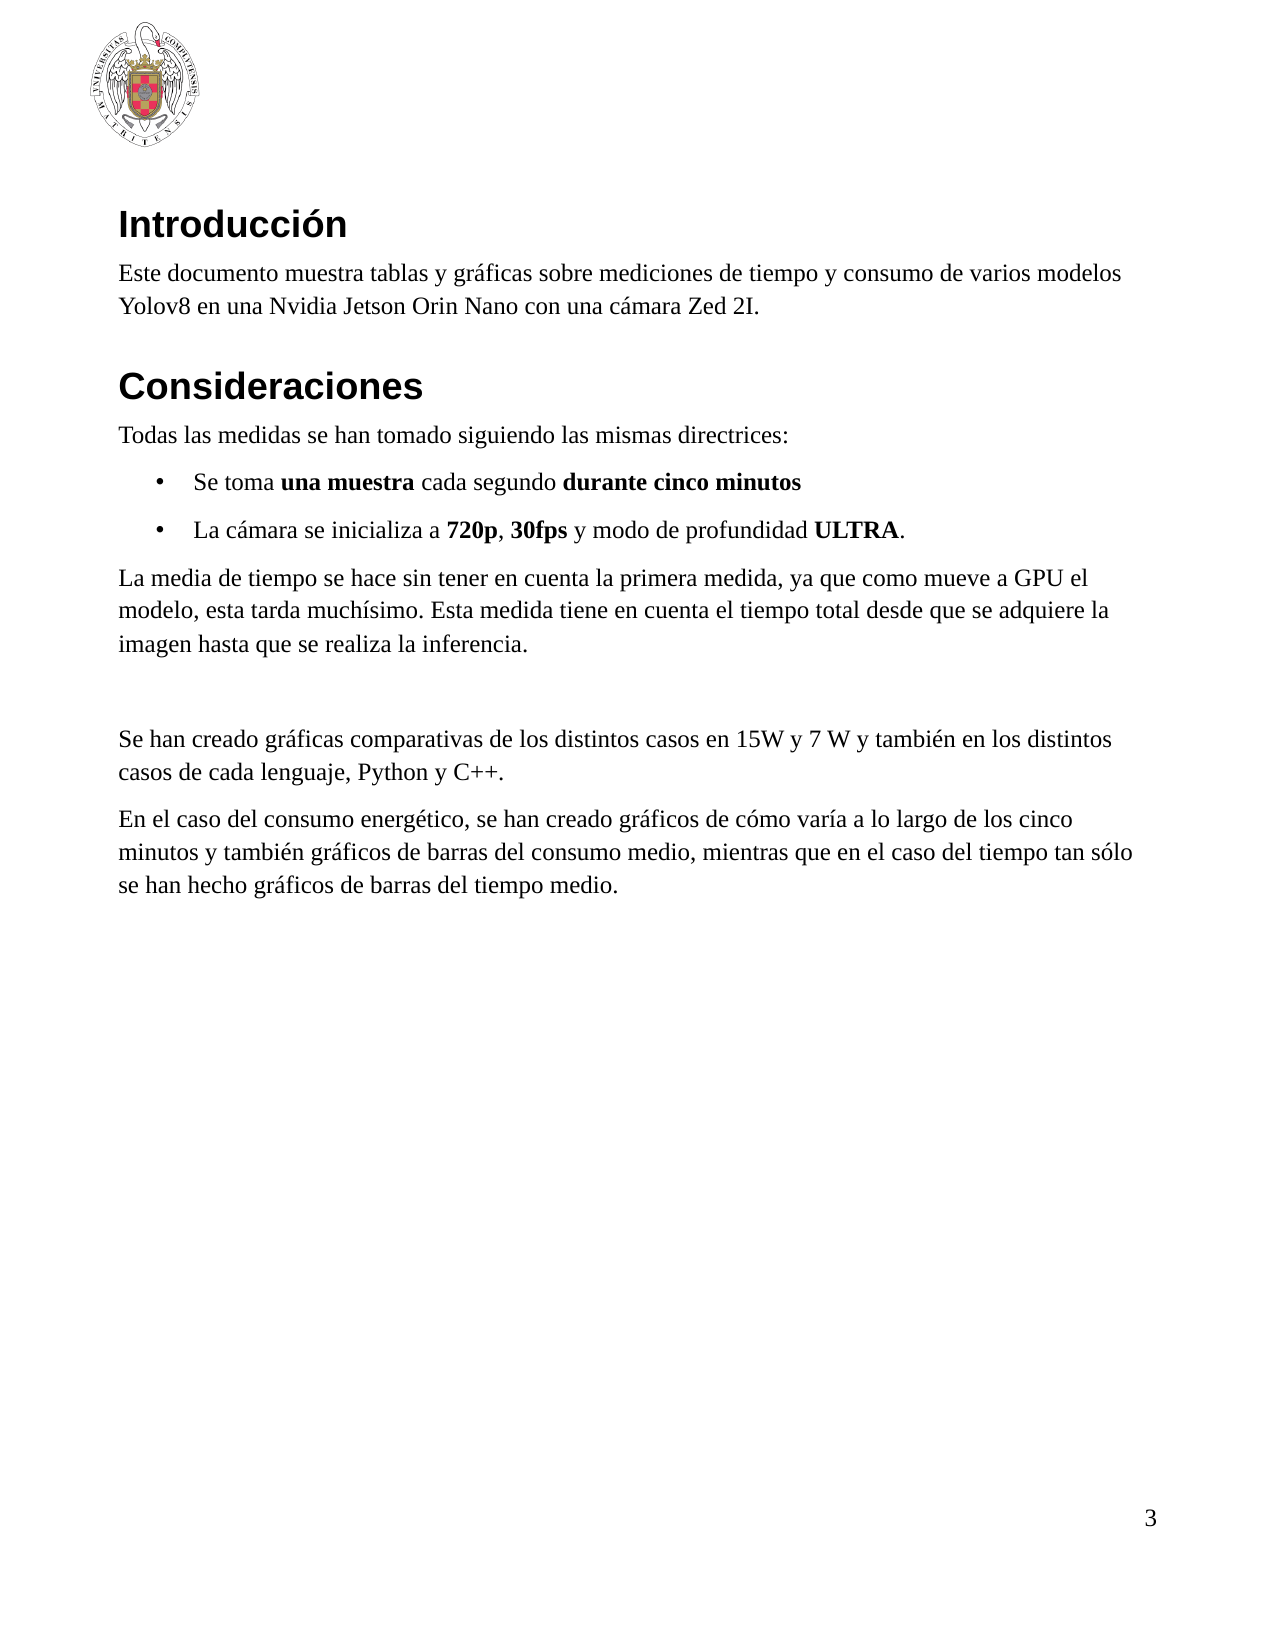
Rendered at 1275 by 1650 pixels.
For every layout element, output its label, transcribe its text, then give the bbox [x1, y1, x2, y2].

subtitle Consideraciones [118, 364, 1157, 407]
text Este documento muestra tablas y gráficas sobre mediciones de tiempo y consumo de varios modelos Yolov8 en una Nvidia Jetson Orin Nano con una cámara Zed 2I. [118, 258, 1157, 320]
text En el caso del consumo energético, se han creado gráficos de cómo varía a lo largo de los cinco minutos y también gráficos de barras del consumo medio, mientras que en el caso del tiempo tan sólo se han hecho gráficos de barras del tiempo medio. [118, 804, 1157, 899]
list Se toma una muestra cada segundo durante cinco minutos [156, 467, 1157, 496]
list La cámara se inicializa a 720p, 30fps y modo de profundidad ULTRA. [156, 515, 1157, 544]
text Se han creado gráficas comparativas de los distintos casos en 15W y 7 W y también en los distintos casos de cada lenguaje, Python y C++. [118, 724, 1157, 786]
text La media de tiempo se hace sin tener en cuenta la primera medida, ya que como mueve a GPU el modelo, esta tarda muchísimo. Esta medida tiene en cuenta el tiempo total desde que se adquiere la imagen hasta que se realiza la inferencia. [118, 563, 1157, 657]
subtitle Introducción [118, 202, 1157, 246]
text Todas las medidas se han tomado siguiendo las mismas directrices: [118, 420, 1157, 448]
picture [88, 20, 201, 149]
